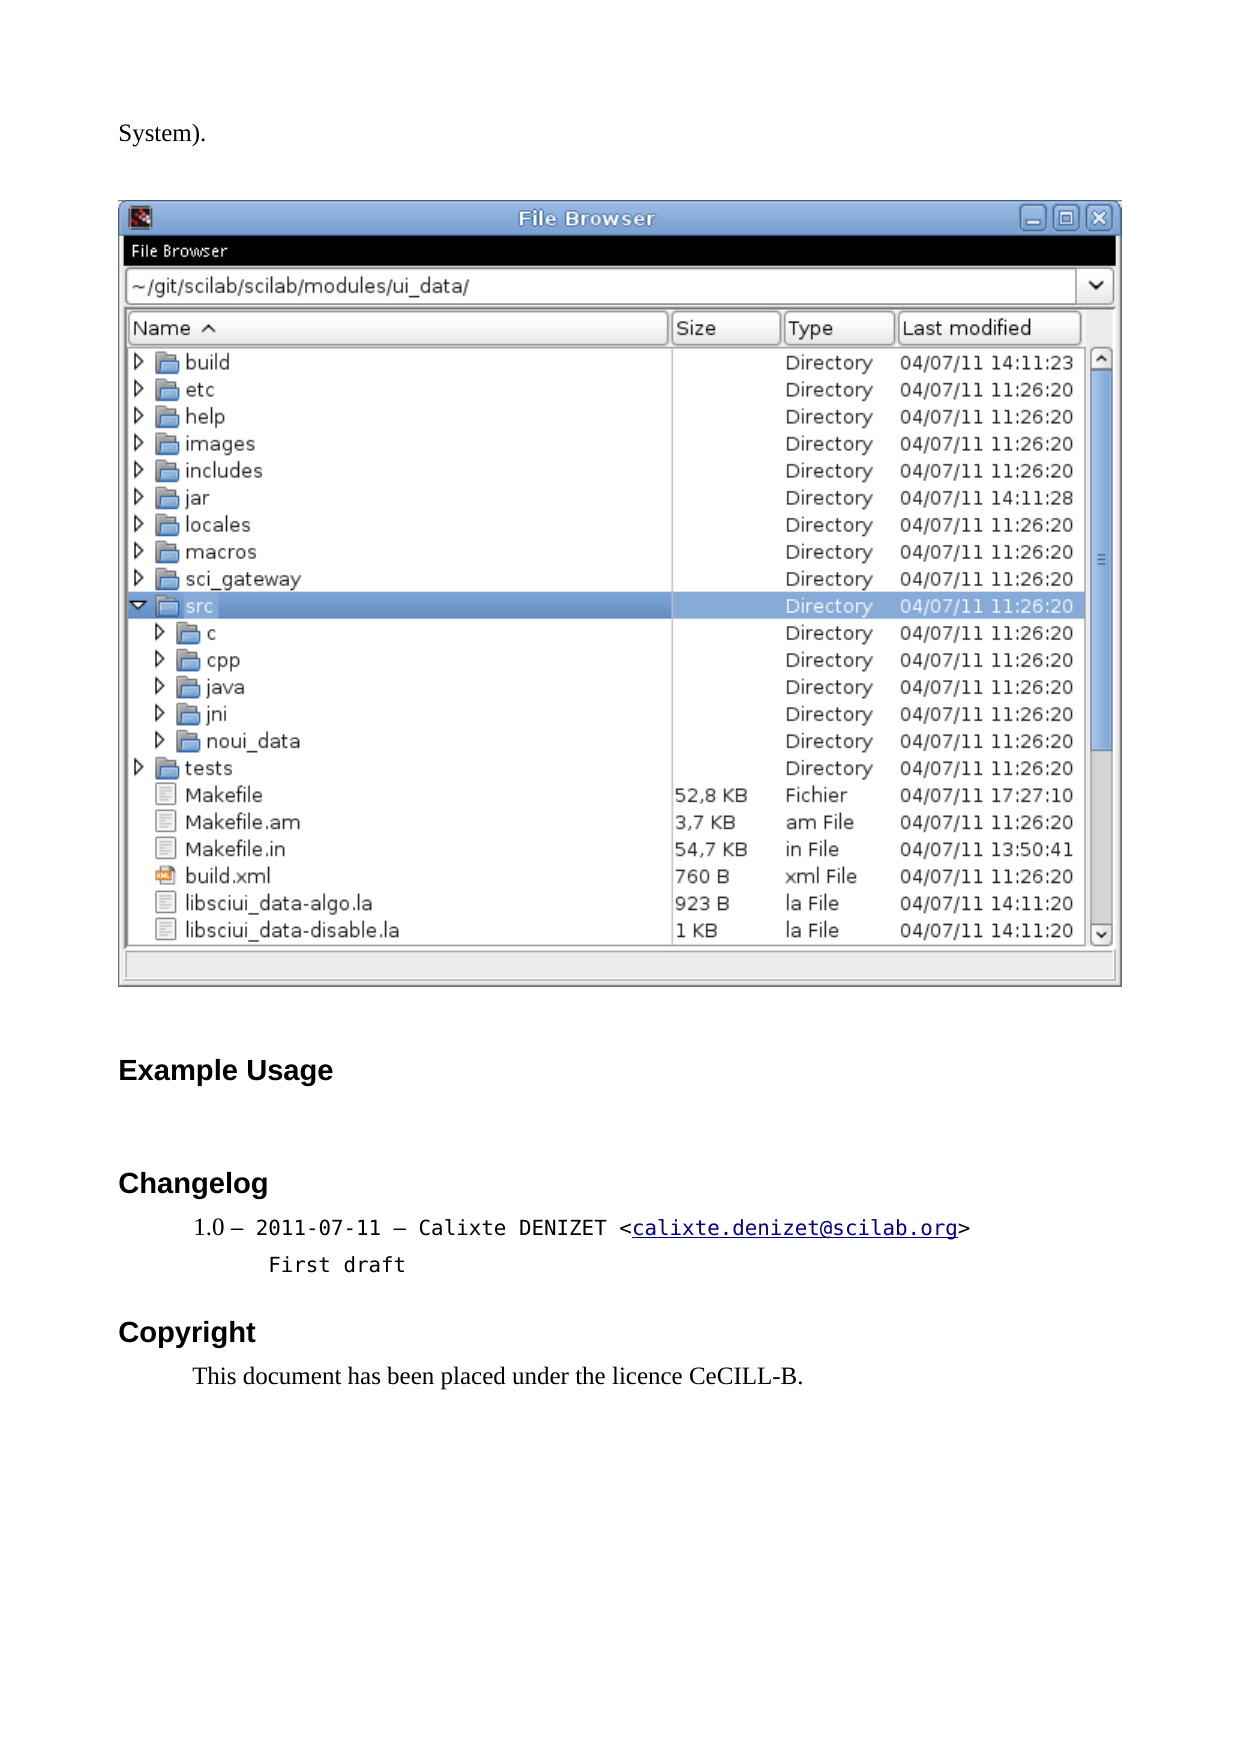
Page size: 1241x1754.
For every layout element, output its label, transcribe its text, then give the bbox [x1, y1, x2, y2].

text This document has been placed under the licence CeCILL-B. [118, 1361, 1122, 1390]
list – 2011-07-11 – Calixte DENIZET <calixte.denizet@scilab.org> [193, 1212, 1122, 1241]
text System). [118, 118, 1122, 147]
subtitle Example Usage [118, 1053, 1122, 1087]
list First draft [231, 1253, 1122, 1277]
subtitle Copyright [118, 1315, 1122, 1348]
picture [118, 200, 1122, 987]
subtitle Changelog [118, 1166, 1122, 1199]
